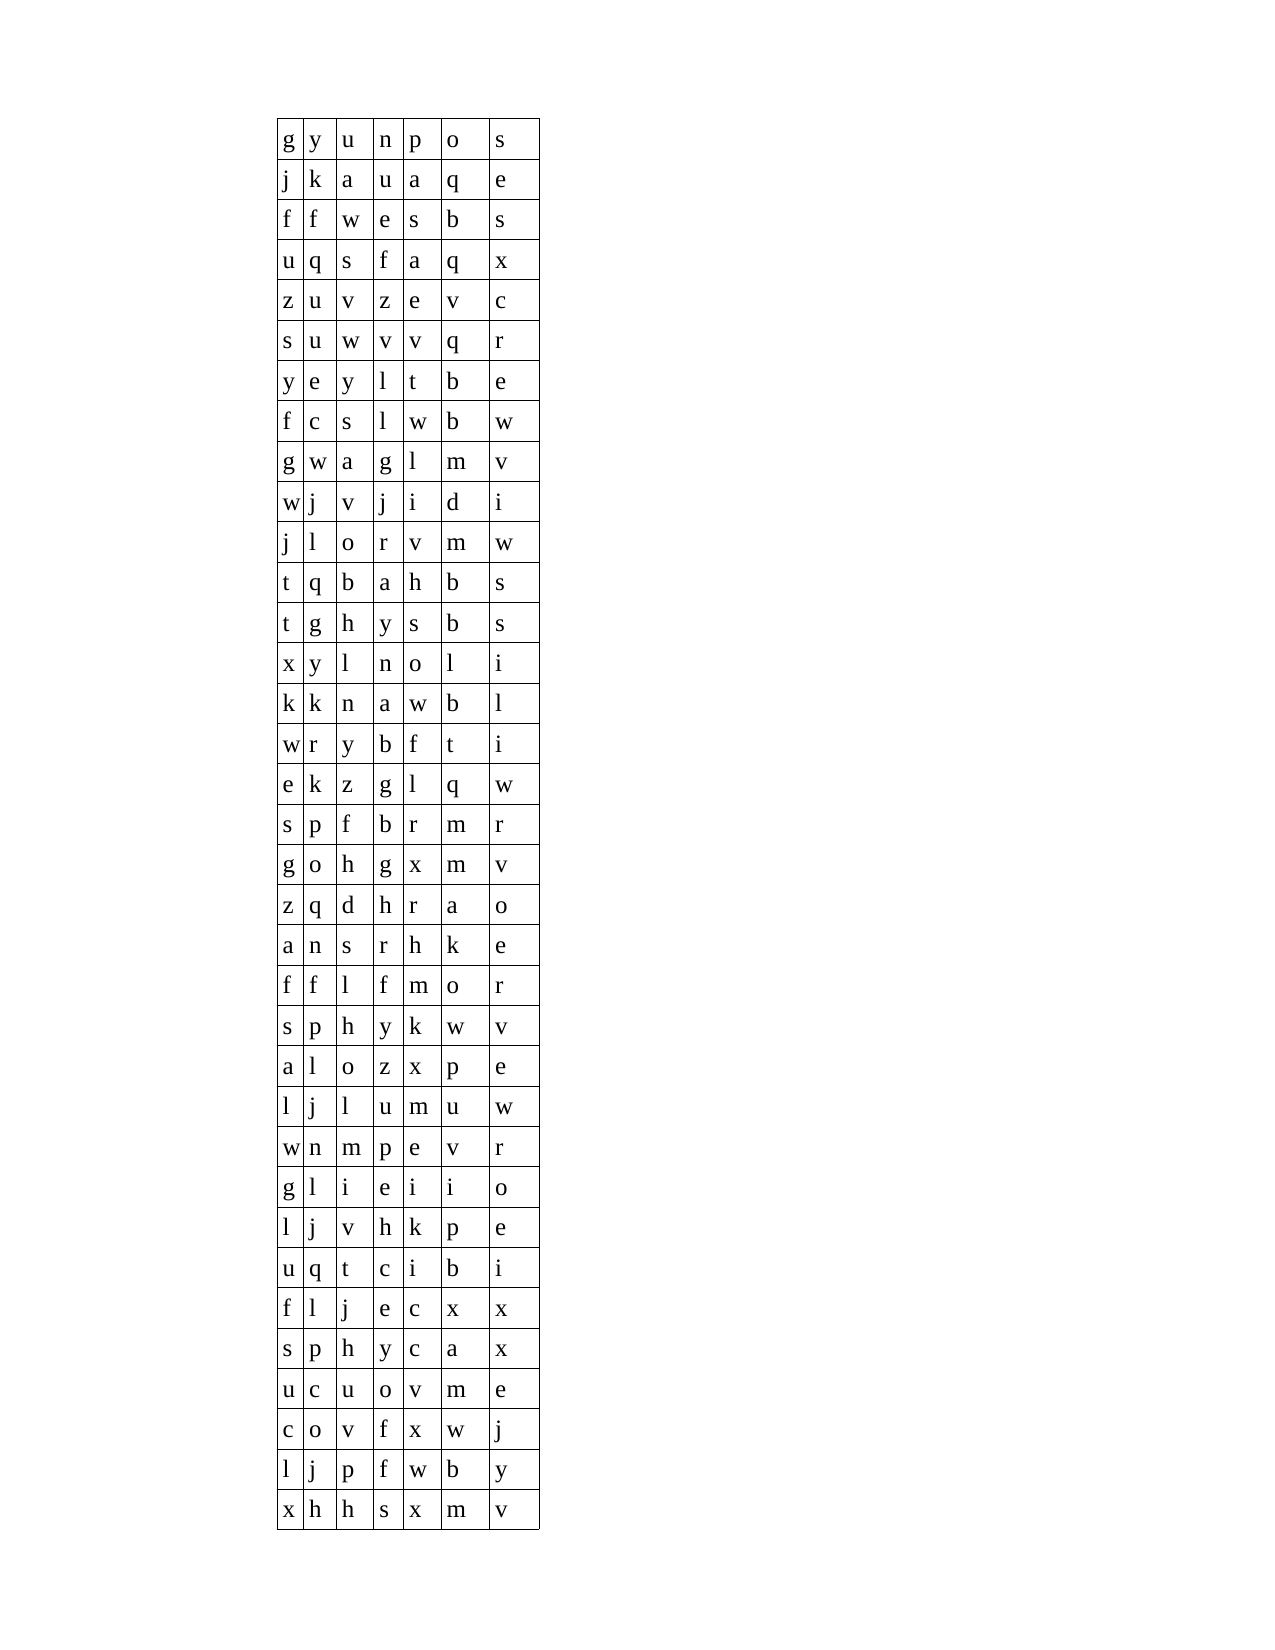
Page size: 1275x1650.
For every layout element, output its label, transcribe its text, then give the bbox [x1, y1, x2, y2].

table_cell v [442, 280, 489, 320]
table_cell n [374, 643, 403, 682]
table_cell w [304, 442, 336, 481]
table_cell v [337, 280, 373, 320]
table_cell p [374, 1127, 403, 1166]
table_cell h [374, 1208, 403, 1247]
table_cell f [304, 966, 336, 1005]
table_cell s [337, 240, 373, 279]
table_cell a [442, 885, 489, 924]
table_cell l [304, 522, 336, 562]
table_cell r [404, 885, 441, 924]
table_cell x [490, 240, 539, 279]
table_cell m [442, 1369, 489, 1408]
table_cell h [337, 845, 373, 884]
table_cell s [278, 321, 303, 360]
table_cell a [404, 160, 441, 199]
table_cell k [304, 684, 336, 723]
table_cell e [490, 1046, 539, 1086]
table_cell w [490, 764, 539, 803]
table_cell m [404, 966, 441, 1005]
table_cell d [442, 482, 489, 521]
table_cell j [374, 482, 403, 521]
table_cell l [442, 643, 489, 682]
table_cell x [278, 643, 303, 682]
table_cell b [374, 724, 403, 763]
table_cell g [278, 442, 303, 481]
table_cell o [442, 966, 489, 1005]
table_cell p [404, 119, 441, 158]
table_cell j [304, 1208, 336, 1247]
table_cell g [278, 119, 303, 158]
table_cell p [304, 1006, 336, 1045]
table_cell e [404, 280, 441, 320]
table_cell h [337, 1490, 373, 1529]
table_cell e [374, 1167, 403, 1207]
table_cell l [278, 1450, 303, 1489]
table_cell t [278, 603, 303, 642]
table_cell x [404, 1490, 441, 1529]
table_cell m [337, 1127, 373, 1166]
table_cell l [304, 1046, 336, 1086]
table_cell k [304, 160, 336, 199]
table_cell x [278, 1490, 303, 1529]
table_cell v [490, 1490, 539, 1529]
table_cell j [278, 522, 303, 562]
table_cell s [490, 563, 539, 602]
table_cell w [490, 522, 539, 562]
table_cell b [442, 563, 489, 602]
table_cell u [374, 160, 403, 199]
table_cell x [404, 845, 441, 884]
table_cell z [278, 885, 303, 924]
table_cell q [304, 563, 336, 602]
table_cell f [278, 1288, 303, 1327]
table_cell q [304, 885, 336, 924]
table_cell r [374, 522, 403, 562]
table_cell w [442, 1409, 489, 1448]
table_cell w [404, 401, 441, 441]
table_cell u [278, 240, 303, 279]
table_cell m [442, 805, 489, 844]
table_cell i [490, 482, 539, 521]
table_cell u [304, 321, 336, 360]
table_cell p [337, 1450, 373, 1489]
table_cell y [337, 724, 373, 763]
table_cell w [490, 1087, 539, 1126]
table_cell e [374, 200, 403, 239]
table_cell b [442, 1248, 489, 1287]
table_cell u [442, 1087, 489, 1126]
table_cell u [337, 119, 373, 158]
table_cell e [374, 1288, 403, 1327]
table_cell w [337, 200, 373, 239]
table_cell g [374, 764, 403, 803]
table_cell k [442, 925, 489, 965]
table_cell b [374, 805, 403, 844]
table_cell l [404, 442, 441, 481]
table_cell a [337, 442, 373, 481]
table_cell h [404, 925, 441, 965]
table_cell s [404, 200, 441, 239]
table_cell f [374, 1450, 403, 1489]
table_cell r [304, 724, 336, 763]
table_cell v [337, 1409, 373, 1448]
table_cell y [304, 119, 336, 158]
table_cell d [337, 885, 373, 924]
table_cell s [278, 1329, 303, 1368]
table_cell k [404, 1208, 441, 1247]
table_cell i [490, 643, 539, 682]
table_cell y [374, 603, 403, 642]
table_cell w [278, 1127, 303, 1166]
table_cell v [490, 442, 539, 481]
table_cell l [278, 1208, 303, 1247]
table_cell q [442, 240, 489, 279]
table_cell m [442, 1490, 489, 1529]
table_cell s [404, 603, 441, 642]
table_cell l [304, 1288, 336, 1327]
table_cell t [404, 361, 441, 400]
table_cell e [490, 1369, 539, 1408]
table_cell f [337, 805, 373, 844]
table_cell c [404, 1288, 441, 1327]
table_cell v [404, 1369, 441, 1408]
table_cell x [490, 1329, 539, 1368]
table_cell i [404, 482, 441, 521]
table_cell k [278, 684, 303, 723]
table_cell a [374, 684, 403, 723]
table_cell q [442, 764, 489, 803]
table_cell z [374, 1046, 403, 1086]
table_cell z [337, 764, 373, 803]
table_cell c [490, 280, 539, 320]
table_cell t [442, 724, 489, 763]
table_cell f [278, 401, 303, 441]
table_cell s [490, 119, 539, 158]
table_cell s [278, 1006, 303, 1045]
table_cell g [278, 845, 303, 884]
table_cell i [442, 1167, 489, 1207]
table_cell o [490, 1167, 539, 1207]
table_cell s [337, 401, 373, 441]
table_cell f [404, 724, 441, 763]
table_cell g [278, 1167, 303, 1207]
table_cell s [278, 805, 303, 844]
table_cell v [442, 1127, 489, 1166]
table_cell m [404, 1087, 441, 1126]
table_cell j [304, 1087, 336, 1126]
table_cell a [278, 925, 303, 965]
table_cell j [490, 1409, 539, 1448]
table_cell m [442, 522, 489, 562]
table_cell z [374, 280, 403, 320]
table_cell h [404, 563, 441, 602]
table_cell i [404, 1248, 441, 1287]
table_cell c [278, 1409, 303, 1448]
table_cell f [278, 200, 303, 239]
table_cell b [442, 361, 489, 400]
table_cell v [404, 321, 441, 360]
table_cell i [490, 724, 539, 763]
table_cell y [490, 1450, 539, 1489]
table_cell y [304, 643, 336, 682]
table_cell f [374, 240, 403, 279]
table_cell t [337, 1248, 373, 1287]
table_cell m [442, 442, 489, 481]
table_cell o [374, 1369, 403, 1408]
table_cell p [442, 1208, 489, 1247]
table_cell j [337, 1288, 373, 1327]
table_cell w [278, 724, 303, 763]
table_cell o [337, 522, 373, 562]
table_cell f [278, 966, 303, 1005]
table_cell k [304, 764, 336, 803]
table_cell w [490, 401, 539, 441]
table_cell o [304, 1409, 336, 1448]
table_cell z [278, 280, 303, 320]
table_cell w [404, 684, 441, 723]
table_cell m [442, 845, 489, 884]
table_cell a [374, 563, 403, 602]
table_cell a [337, 160, 373, 199]
table_cell l [304, 1167, 336, 1207]
table_cell r [374, 925, 403, 965]
table_cell g [304, 603, 336, 642]
table_cell s [337, 925, 373, 965]
table_cell i [404, 1167, 441, 1207]
table_cell r [404, 805, 441, 844]
table_cell u [278, 1369, 303, 1408]
table_cell v [490, 845, 539, 884]
table_cell u [278, 1248, 303, 1287]
table_cell e [278, 764, 303, 803]
table_cell l [337, 966, 373, 1005]
table_cell s [374, 1490, 403, 1529]
table_cell r [490, 1127, 539, 1166]
table_cell r [490, 805, 539, 844]
table_cell p [304, 805, 336, 844]
table_cell g [374, 845, 403, 884]
table_cell t [278, 563, 303, 602]
table_cell j [304, 482, 336, 521]
table_cell g [374, 442, 403, 481]
table_cell f [304, 200, 336, 239]
table_cell b [337, 563, 373, 602]
table_cell o [304, 845, 336, 884]
table_cell q [304, 1248, 336, 1287]
table_cell q [442, 321, 489, 360]
table_cell i [490, 1248, 539, 1287]
table_cell u [374, 1087, 403, 1126]
table_cell x [490, 1288, 539, 1327]
table_cell n [304, 925, 336, 965]
table_cell x [404, 1409, 441, 1448]
table_cell v [374, 321, 403, 360]
table_cell r [490, 966, 539, 1005]
table_cell w [337, 321, 373, 360]
table_cell k [404, 1006, 441, 1045]
table_cell e [490, 361, 539, 400]
table_cell v [490, 1006, 539, 1045]
table_cell b [442, 603, 489, 642]
table_cell a [404, 240, 441, 279]
table_cell x [404, 1046, 441, 1086]
table_cell c [304, 401, 336, 441]
table_cell p [304, 1329, 336, 1368]
table_cell l [337, 1087, 373, 1126]
table_cell h [337, 1329, 373, 1368]
table_cell b [442, 684, 489, 723]
table_cell x [442, 1288, 489, 1327]
table_cell l [374, 361, 403, 400]
table_cell h [374, 885, 403, 924]
table_cell w [278, 482, 303, 521]
table_cell h [304, 1490, 336, 1529]
table_cell y [374, 1006, 403, 1045]
table_cell l [337, 643, 373, 682]
table_cell v [337, 1208, 373, 1247]
table_cell a [442, 1329, 489, 1368]
table_cell o [442, 119, 489, 158]
table_cell v [337, 482, 373, 521]
table_cell v [404, 522, 441, 562]
table_cell o [404, 643, 441, 682]
table_cell c [374, 1248, 403, 1287]
table_cell l [404, 764, 441, 803]
table_cell p [442, 1046, 489, 1086]
table_cell y [278, 361, 303, 400]
table_cell f [374, 966, 403, 1005]
table_cell c [304, 1369, 336, 1408]
table_cell w [404, 1450, 441, 1489]
table_cell u [304, 280, 336, 320]
table_cell l [374, 401, 403, 441]
table_cell l [490, 684, 539, 723]
table_cell n [374, 119, 403, 158]
table_cell i [337, 1167, 373, 1207]
table_cell a [278, 1046, 303, 1086]
table_cell b [442, 1450, 489, 1489]
table_cell u [337, 1369, 373, 1408]
table_cell h [337, 1006, 373, 1045]
table_cell n [304, 1127, 336, 1166]
table_cell q [304, 240, 336, 279]
table_cell h [337, 603, 373, 642]
table_cell y [337, 361, 373, 400]
table_cell e [404, 1127, 441, 1166]
table_cell l [278, 1087, 303, 1126]
table_cell e [490, 160, 539, 199]
table_cell e [490, 1208, 539, 1247]
table_cell c [404, 1329, 441, 1368]
table_cell j [304, 1450, 336, 1489]
table_cell q [442, 160, 489, 199]
table_cell r [490, 321, 539, 360]
table_cell y [374, 1329, 403, 1368]
table_cell e [304, 361, 336, 400]
table_cell o [490, 885, 539, 924]
table_cell e [490, 925, 539, 965]
table_cell s [490, 603, 539, 642]
table_cell n [337, 684, 373, 723]
table_cell b [442, 200, 489, 239]
table_cell w [442, 1006, 489, 1045]
table_cell j [278, 160, 303, 199]
table_cell b [442, 401, 489, 441]
table_cell o [337, 1046, 373, 1086]
table_cell f [374, 1409, 403, 1448]
table_cell s [490, 200, 539, 239]
